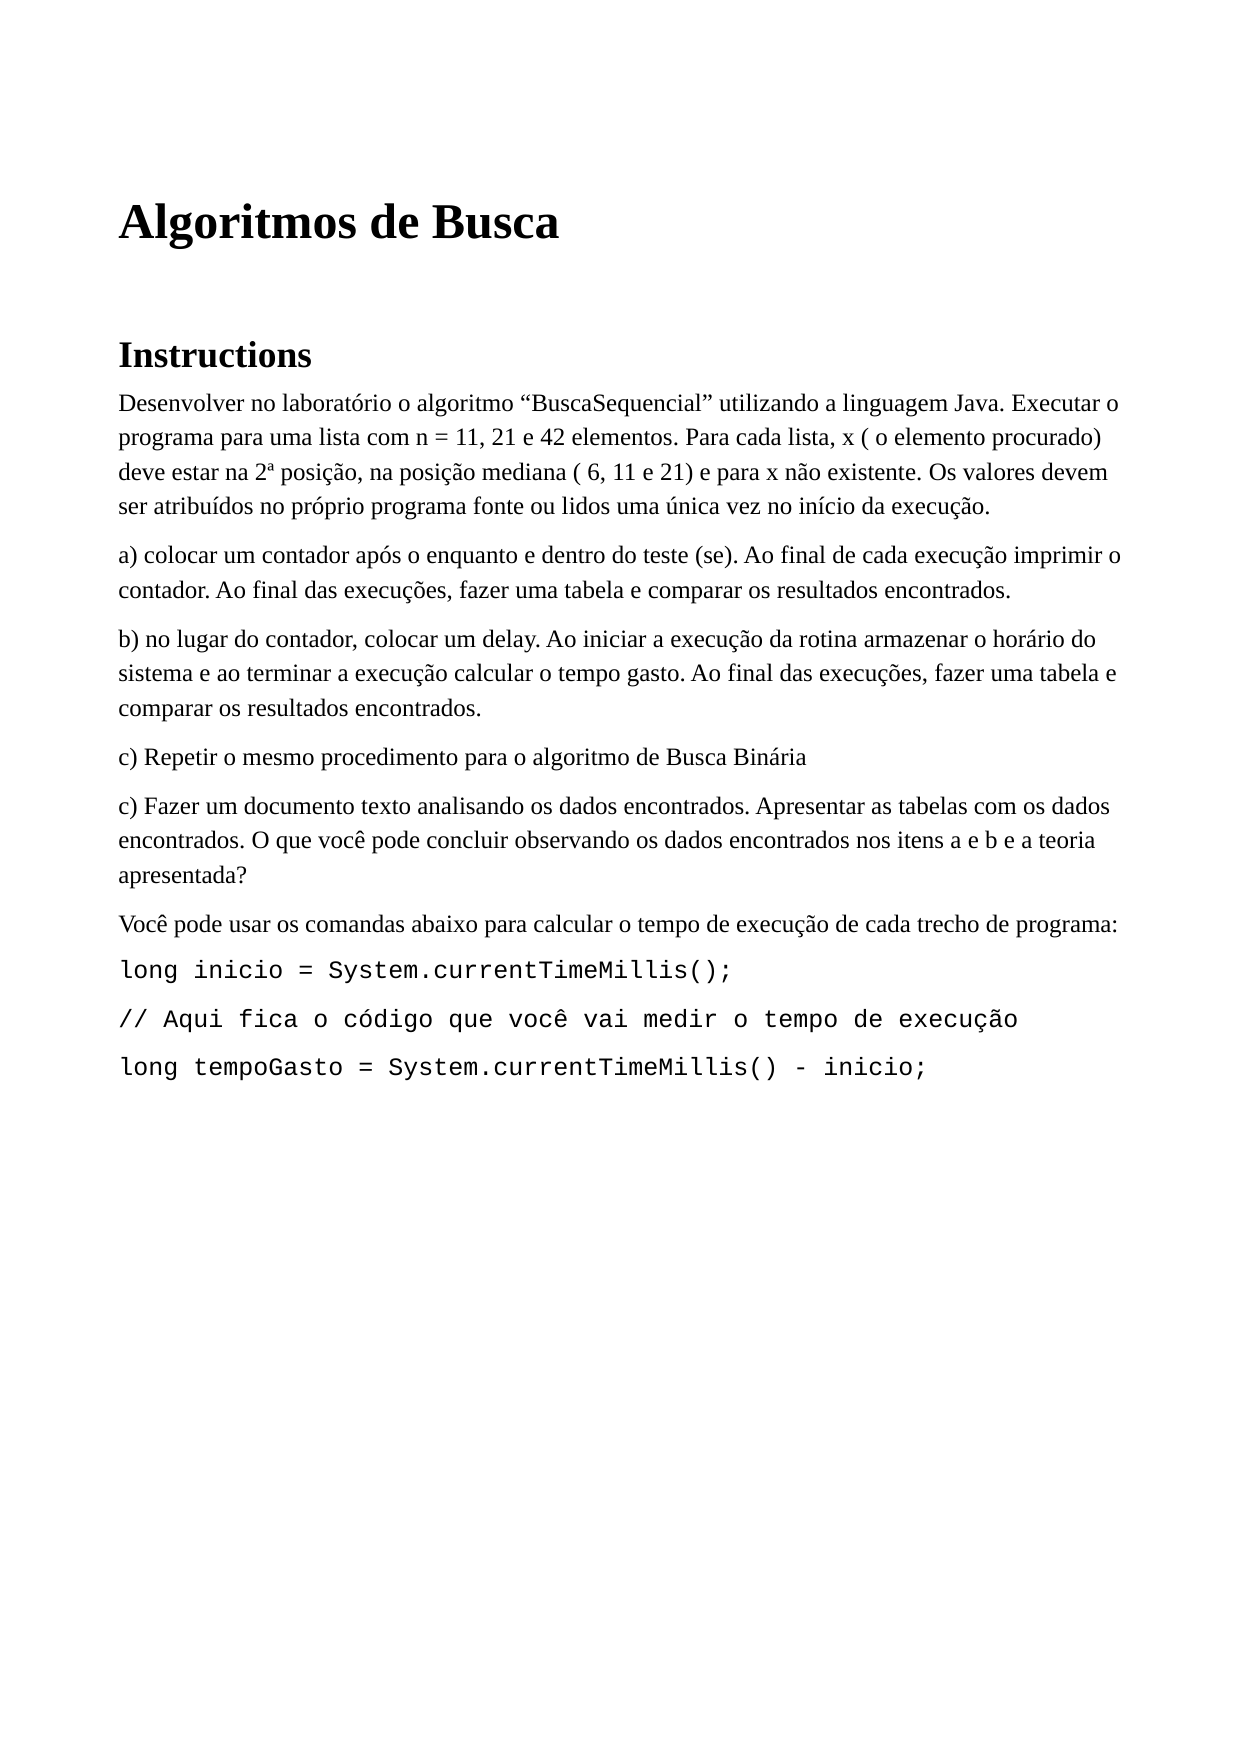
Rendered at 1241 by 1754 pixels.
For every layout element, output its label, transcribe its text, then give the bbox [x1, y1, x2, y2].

subtitle Algoritmos de Busca [118, 192, 1122, 250]
text // Aqui fica o código que você vai medir o tempo de execução [118, 1006, 1122, 1035]
text long inicio = System.currentTimeMillis(); [118, 958, 1122, 986]
text Você pode usar os comandas abaixo para calcular o tempo de execução de cada trecho de programa: [118, 909, 1122, 938]
subtitle Instructions [118, 332, 1122, 375]
text b) no lugar do contador, colocar um delay. Ao iniciar a execução da rotina armazenar o horário do sistema e ao terminar a execução calcular o tempo gasto. Ao final das execuções, fazer uma tabela e comparar os resultados encontrados. [118, 624, 1122, 721]
text Desenvolver no laboratório o algoritmo “BuscaSequencial” utilizando a linguagem Java. Executar o programa para uma lista com n = 11, 21 e 42 elementos. Para cada lista, x ( o elemento procurado) deve estar na 2ª posição, na posição mediana ( 6, 11 e 21) e para x não existente. Os valores devem ser atribuídos no próprio programa fonte ou lidos uma única vez no início da execução. [118, 388, 1122, 520]
text a) colocar um contador após o enquanto e dentro do teste (se). Ao final de cada execução imprimir o contador. Ao final das execuções, fazer uma tabela e comparar os resultados encontrados. [118, 540, 1122, 603]
text c) Repetir o mesmo procedimento para o algoritmo de Busca Binária [118, 742, 1122, 771]
text long tempoGasto = System.currentTimeMillis() - inicio; [118, 1055, 1122, 1083]
text c) Fazer um documento texto analisando os dados encontrados. Apresentar as tabelas com os dados encontrados. O que você pode concluir observando os dados encontrados nos itens a e b e a teoria apresentada? [118, 791, 1122, 888]
